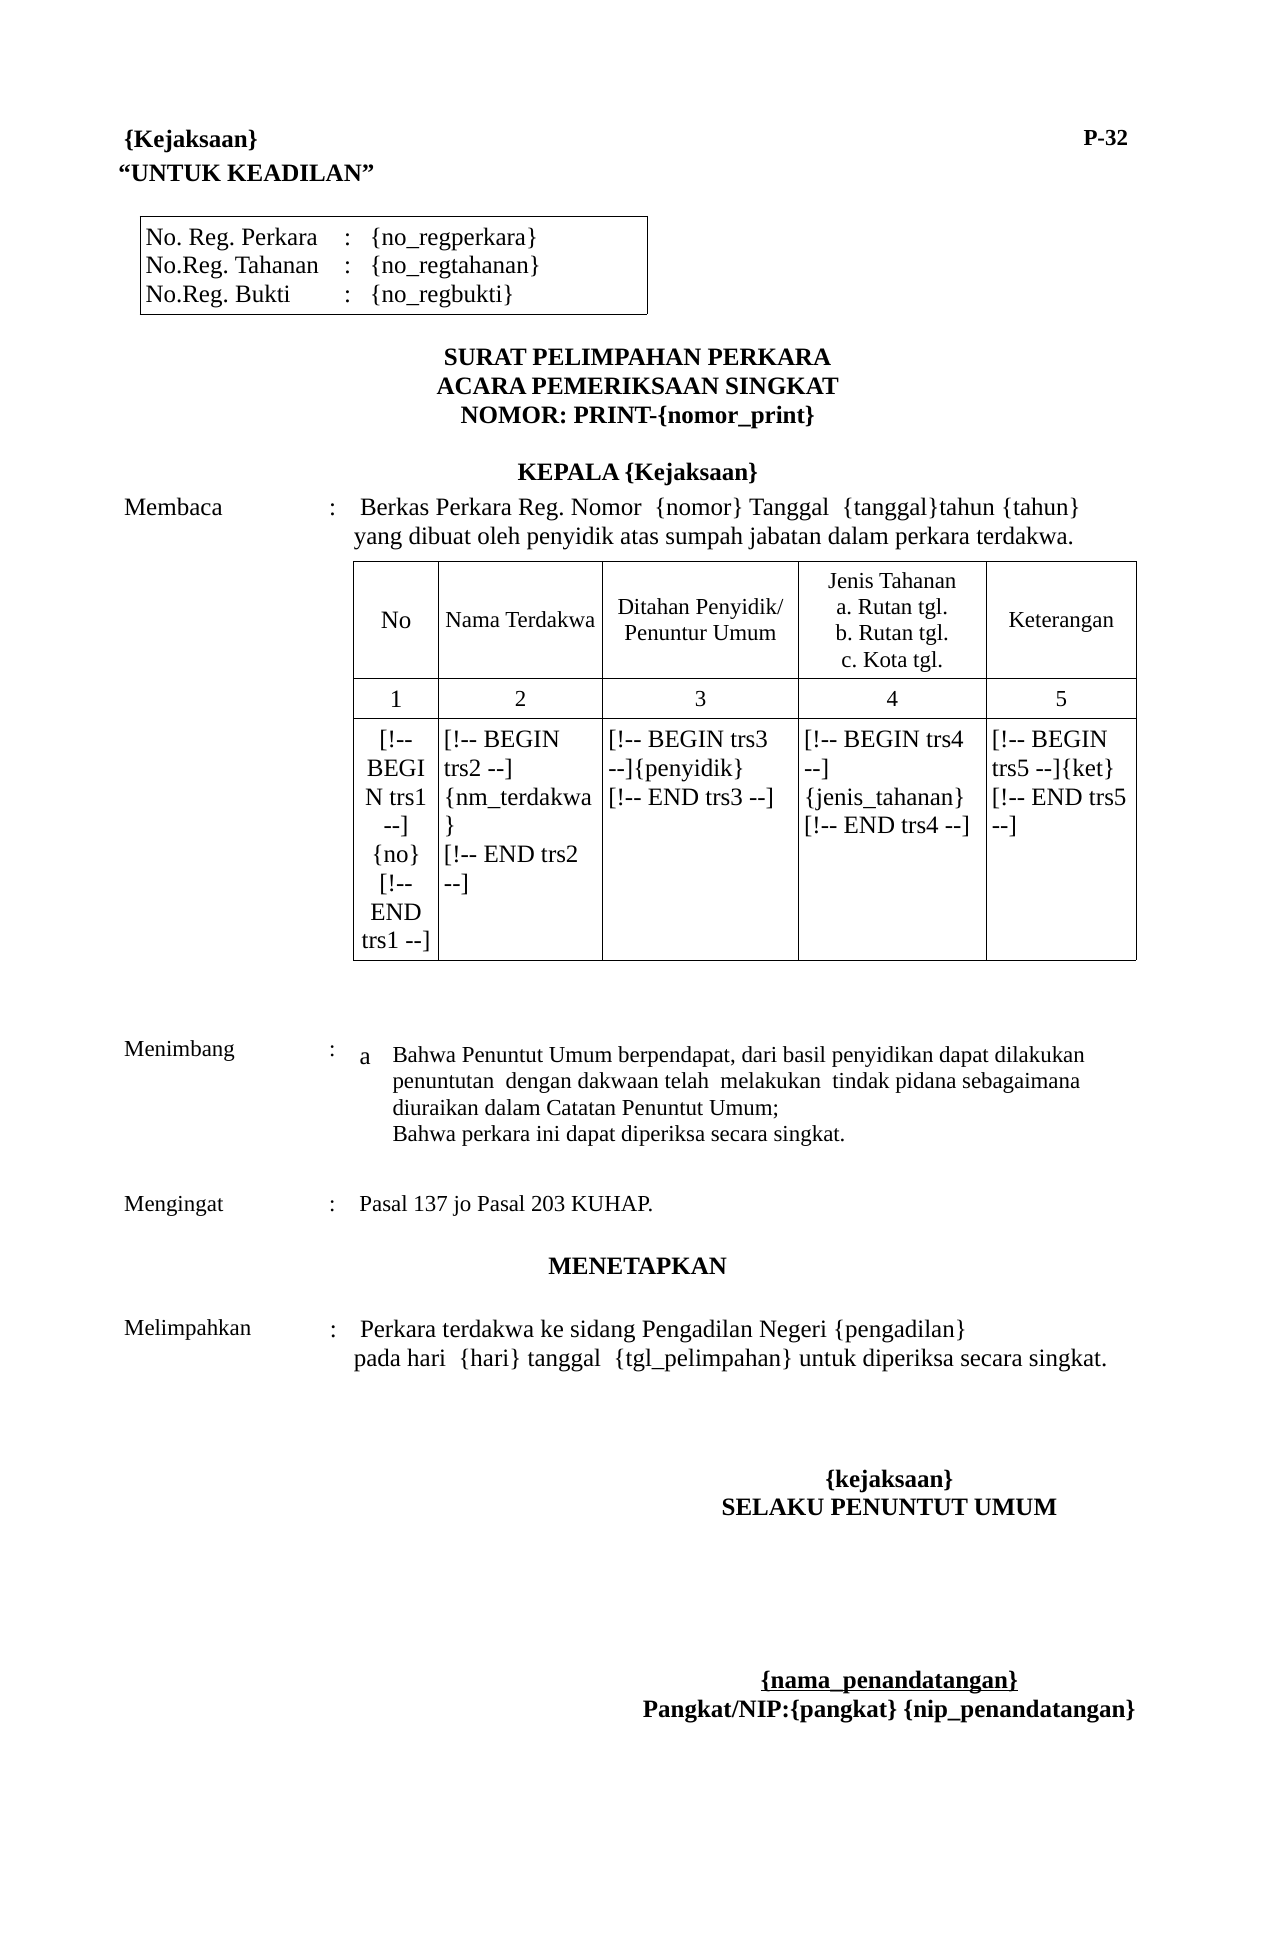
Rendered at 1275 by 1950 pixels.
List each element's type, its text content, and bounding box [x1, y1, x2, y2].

table_header Ditahan Penyidik/ Penuntur Umum [603, 562, 798, 678]
table_cell [!-- BEGIN trs5 --]{ket} [!-- END trs5 --] [987, 719, 1136, 960]
table_header Berkas Perkara Reg. Nomor {nomor} Tanggal {tanggal}tahun {tahun} yang dibuat oleh penyidik atas sumpah jabatan dalam perkara terdakwa. [348, 486, 1142, 555]
table_header Membaca [118, 486, 323, 555]
table_cell Menimbang [118, 1030, 323, 1184]
table_cell : [323, 1030, 348, 1184]
table_header : : : [338, 217, 364, 314]
table_cell Pasal 137 jo Pasal 203 KUHAP. [348, 1185, 1142, 1222]
table_header {no_regperkara} {no_regtahanan} {no_regbukti} [364, 217, 647, 314]
table_cell [323, 992, 348, 1030]
table_cell [!-- BEGIN trs2 --] {nm_terdakwa} [!-- END trs2 --] [439, 719, 602, 960]
table_cell 3 [603, 679, 798, 718]
table_cell Mengingat [118, 1185, 323, 1222]
table_header Jenis Tahanan a. Rutan tgl. b. Rutan tgl. c. Kota tgl. [799, 562, 986, 678]
table_header a [354, 1036, 387, 1152]
table_header Nama Terdakwa [439, 562, 602, 678]
table_header [118, 1435, 621, 1778]
text “UNTUK KEADILAN” [118, 158, 1157, 187]
table_cell : [323, 1185, 348, 1222]
table_cell 4 [799, 679, 986, 718]
table_cell [!-- BEGIN trs4 --]{jenis_tahanan} [!-- END trs4 --] [799, 719, 986, 960]
table_cell 2 [439, 679, 602, 718]
table_header Melimpahkan [118, 1309, 324, 1377]
table_cell [348, 555, 1142, 992]
table_header No. Reg. Perkara No.Reg. Tahanan No.Reg. Bukti [141, 217, 338, 314]
table_cell [118, 555, 323, 992]
table_header Bahwa Penuntut Umum berpendapat, dari basil penyidikan dapat dilakukan penuntutan dengan dakwaan telah melakukan tindak pidana sebagaimana diuraikan dalam Catatan Penuntut Umum; Bahwa perkara ini dapat diperiksa secara singkat. [387, 1036, 1136, 1152]
text MENETAPKAN [118, 1251, 1157, 1280]
table_header {kejaksaan} SELAKU PENUNTUT UMUM {nama_penandatangan} Pangkat/NIP:{pangkat} {nip_penandatangan} [621, 1435, 1157, 1778]
table_cell [348, 1030, 1142, 1184]
text KEPALA {Kejaksaan} [118, 457, 1157, 486]
table_cell 5 [987, 679, 1136, 718]
text ACARA PEMERIKSAAN SINGKAT [118, 371, 1157, 400]
table_header No [354, 562, 438, 678]
table_header : [324, 1309, 348, 1377]
table_cell [348, 992, 1142, 1030]
table_cell [!-- BEGIN trs1 --]{no} [!-- END trs1 --] [354, 719, 438, 960]
table_cell [323, 555, 348, 992]
table_header Keterangan [987, 562, 1136, 678]
text NOMOR: PRINT-{nomor_print} [118, 400, 1157, 429]
table_cell [118, 992, 323, 1030]
text SURAT PELIMPAHAN PERKARA [118, 342, 1157, 371]
table_cell 1 [354, 679, 438, 718]
table_header P-32 [1078, 118, 1157, 158]
table_cell [!-- BEGIN trs3 --]{penyidik} [!-- END trs3 --] [603, 719, 798, 960]
table_header : [323, 486, 348, 555]
table_header Perkara terdakwa ke sidang Pengadilan Negeri {pengadilan} pada hari {hari} tanggal {tgl_pelimpahan} untuk diperiksa secara singkat. [348, 1309, 1157, 1377]
table_header {Kejaksaan} [118, 118, 1078, 158]
